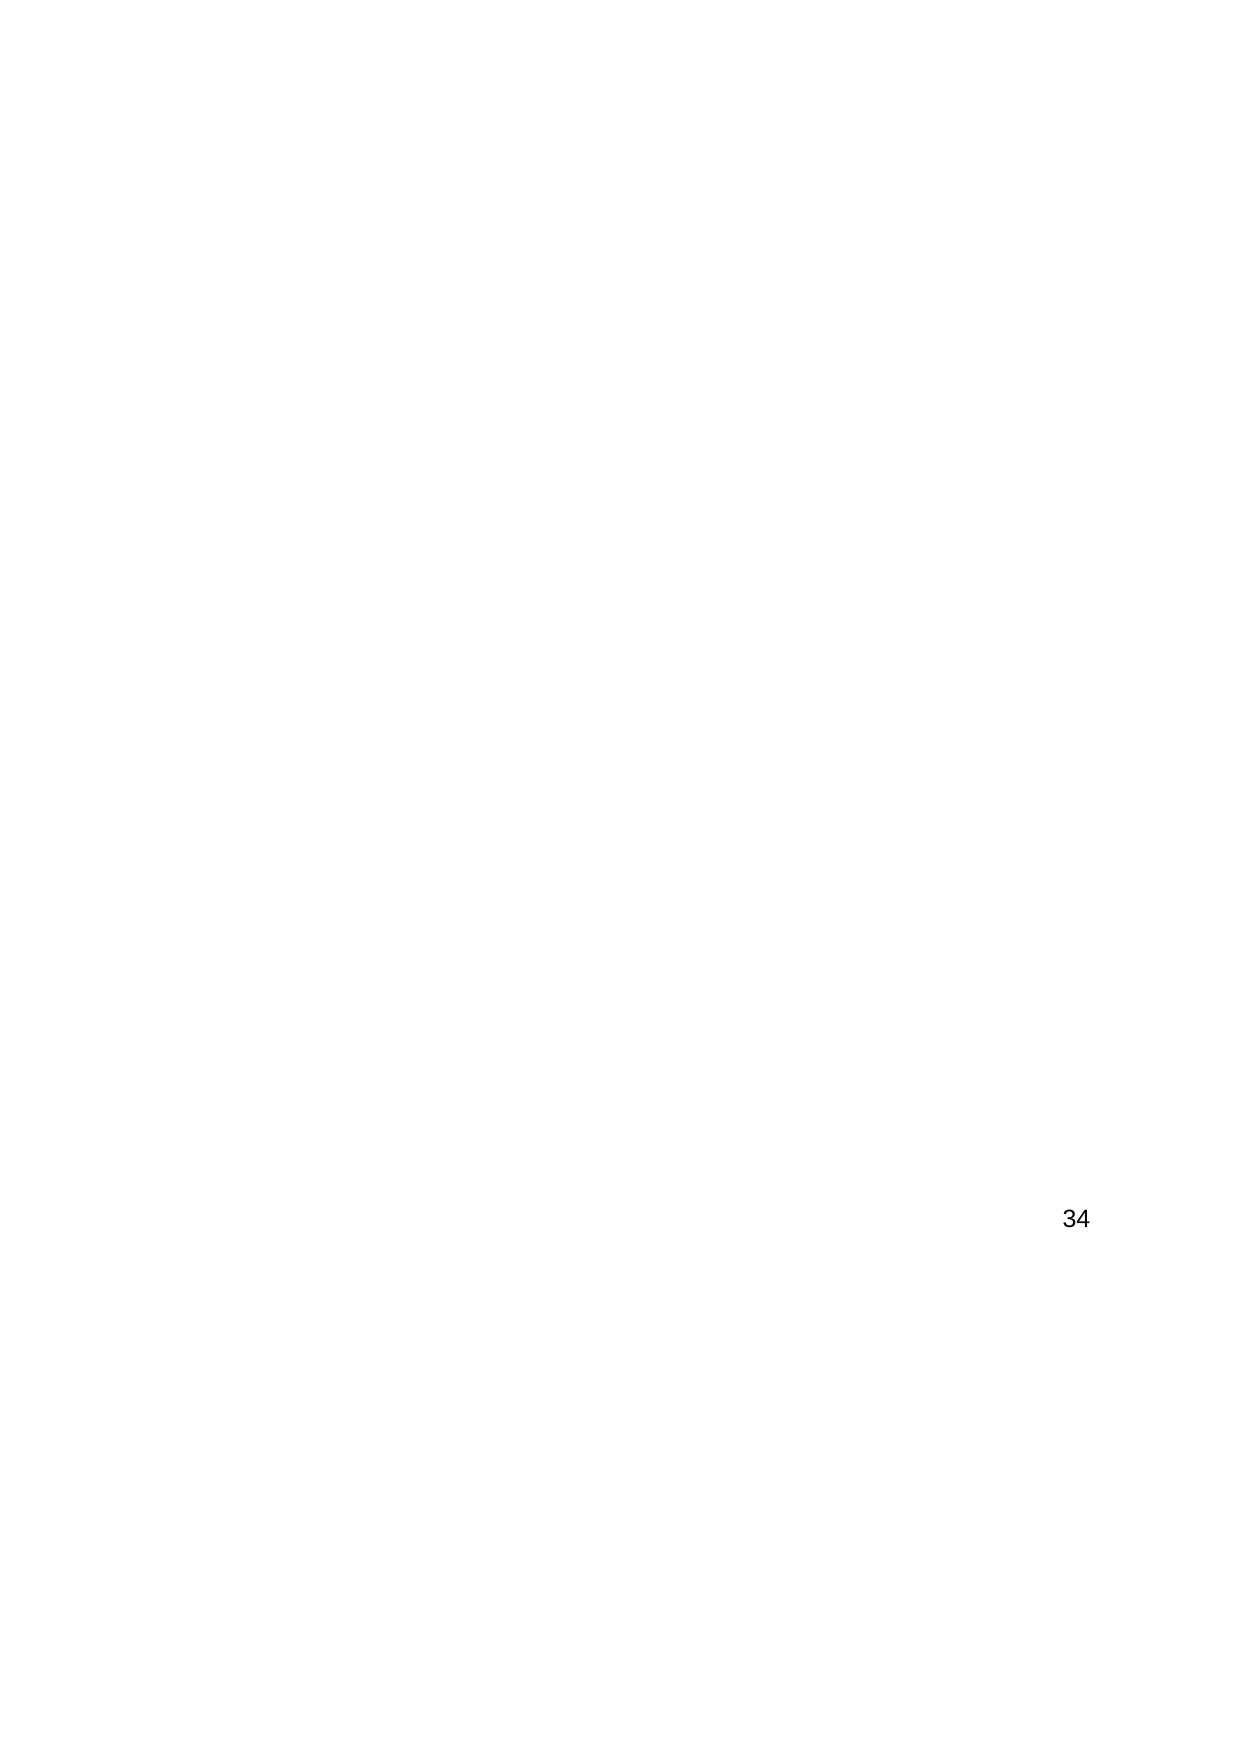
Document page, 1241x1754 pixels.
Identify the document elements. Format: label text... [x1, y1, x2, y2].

text 34 [1062, 1204, 1122, 1232]
